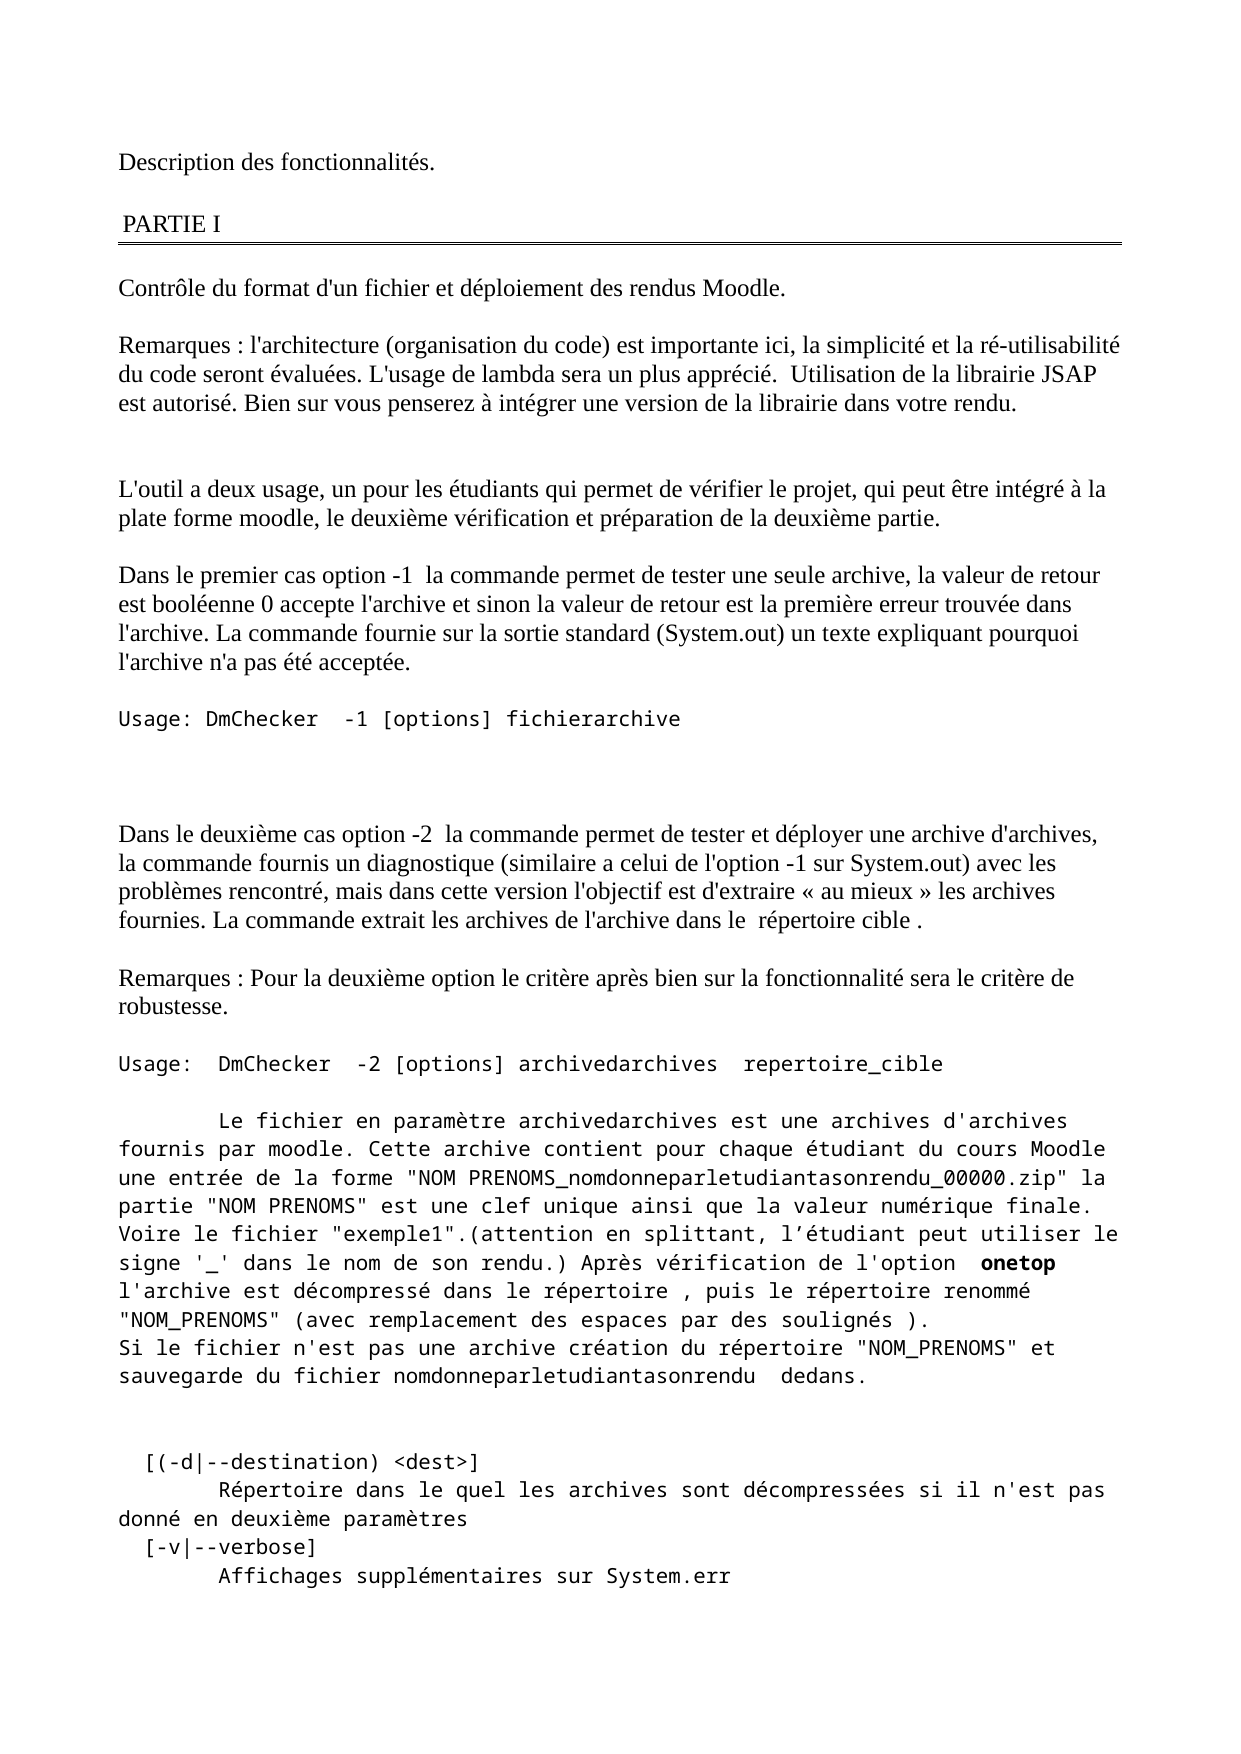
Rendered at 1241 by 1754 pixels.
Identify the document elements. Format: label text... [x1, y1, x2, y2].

text Dans le deuxième cas option -2 la commande permet de tester et déployer une archive d'archives, la commande fournis un diagnostique (similaire a celui de l'option -1 sur System.out) avec les problèmes rencontré, mais dans cette version l'objectif est d'extraire « au mieux » les archives fournies. La commande extrait les archives de l'archive dans le répertoire cible . [118, 819, 1122, 934]
text Affichages supplémentaires sur System.err [118, 1561, 1122, 1589]
text Dans le premier cas option -1 la commande permet de tester une seule archive, la valeur de retour est booléenne 0 accepte l'archive et sinon la valeur de retour est la première erreur trouvée dans l'archive. La commande fournie sur la sortie standard (System.out) un texte expliquant pourquoi l'archive n'a pas été acceptée. [118, 560, 1122, 675]
text PARTIE I [118, 204, 1122, 242]
text Répertoire dans le quel les archives sont décompressées si il n'est pas donné en deuxième paramètres [118, 1475, 1122, 1532]
text Usage: DmChecker -1 [options] fichierarchive [118, 704, 1122, 733]
text Si le fichier n'est pas une archive création du répertoire "NOM_PRENOMS" et sauvegarde du fichier nomdonneparletudiantasonrendu dedans. [118, 1333, 1122, 1390]
text Remarques : Pour la deuxième option le critère après bien sur la fonctionnalité sera le critère de robustesse. [118, 963, 1122, 1020]
text [-v|--verbose] [118, 1532, 1122, 1561]
text Contrôle du format d'un fichier et déploiement des rendus Moodle. [118, 273, 1122, 302]
text Le fichier en paramètre archivedarchives est une archives d'archives fournis par moodle. Cette archive contient pour chaque étudiant du cours Moodle une entrée de la forme "NOM PRENOMS_nomdonneparletudiantasonrendu_00000.zip" la partie "NOM PRENOMS" est une clef unique ainsi que la valeur numérique finale. [118, 1106, 1122, 1219]
text L'outil a deux usage, un pour les étudiants qui permet de vérifier le projet, qui peut être intégré à la plate forme moodle, le deuxième vérification et préparation de la deuxième partie. [118, 474, 1122, 532]
text Voire le fichier "exemple1".(attention en splittant, l’étudiant peut utiliser le signe '_' dans le nom de son rendu.) Après vérification de l'option onetop l'archive est décompressé dans le répertoire , puis le répertoire renommé "NOM_PRENOMS" (avec remplacement des espaces par des soulignés ). [118, 1219, 1122, 1333]
text [(-d|--destination) <dest>] [118, 1447, 1122, 1475]
text Usage: DmChecker -2 [options] archivedarchives repertoire_cible [118, 1049, 1122, 1077]
text Remarques : l'architecture (organisation du code) est importante ici, la simplicité et la ré-utilisabilité du code seront évaluées. L'usage de lambda sera un plus apprécié. Utilisation de la librairie JSAP est autorisé. Bien sur vous penserez à intégrer une version de la librairie dans votre rendu. [118, 330, 1122, 417]
text Description des fonctionnalités. [118, 147, 1122, 176]
